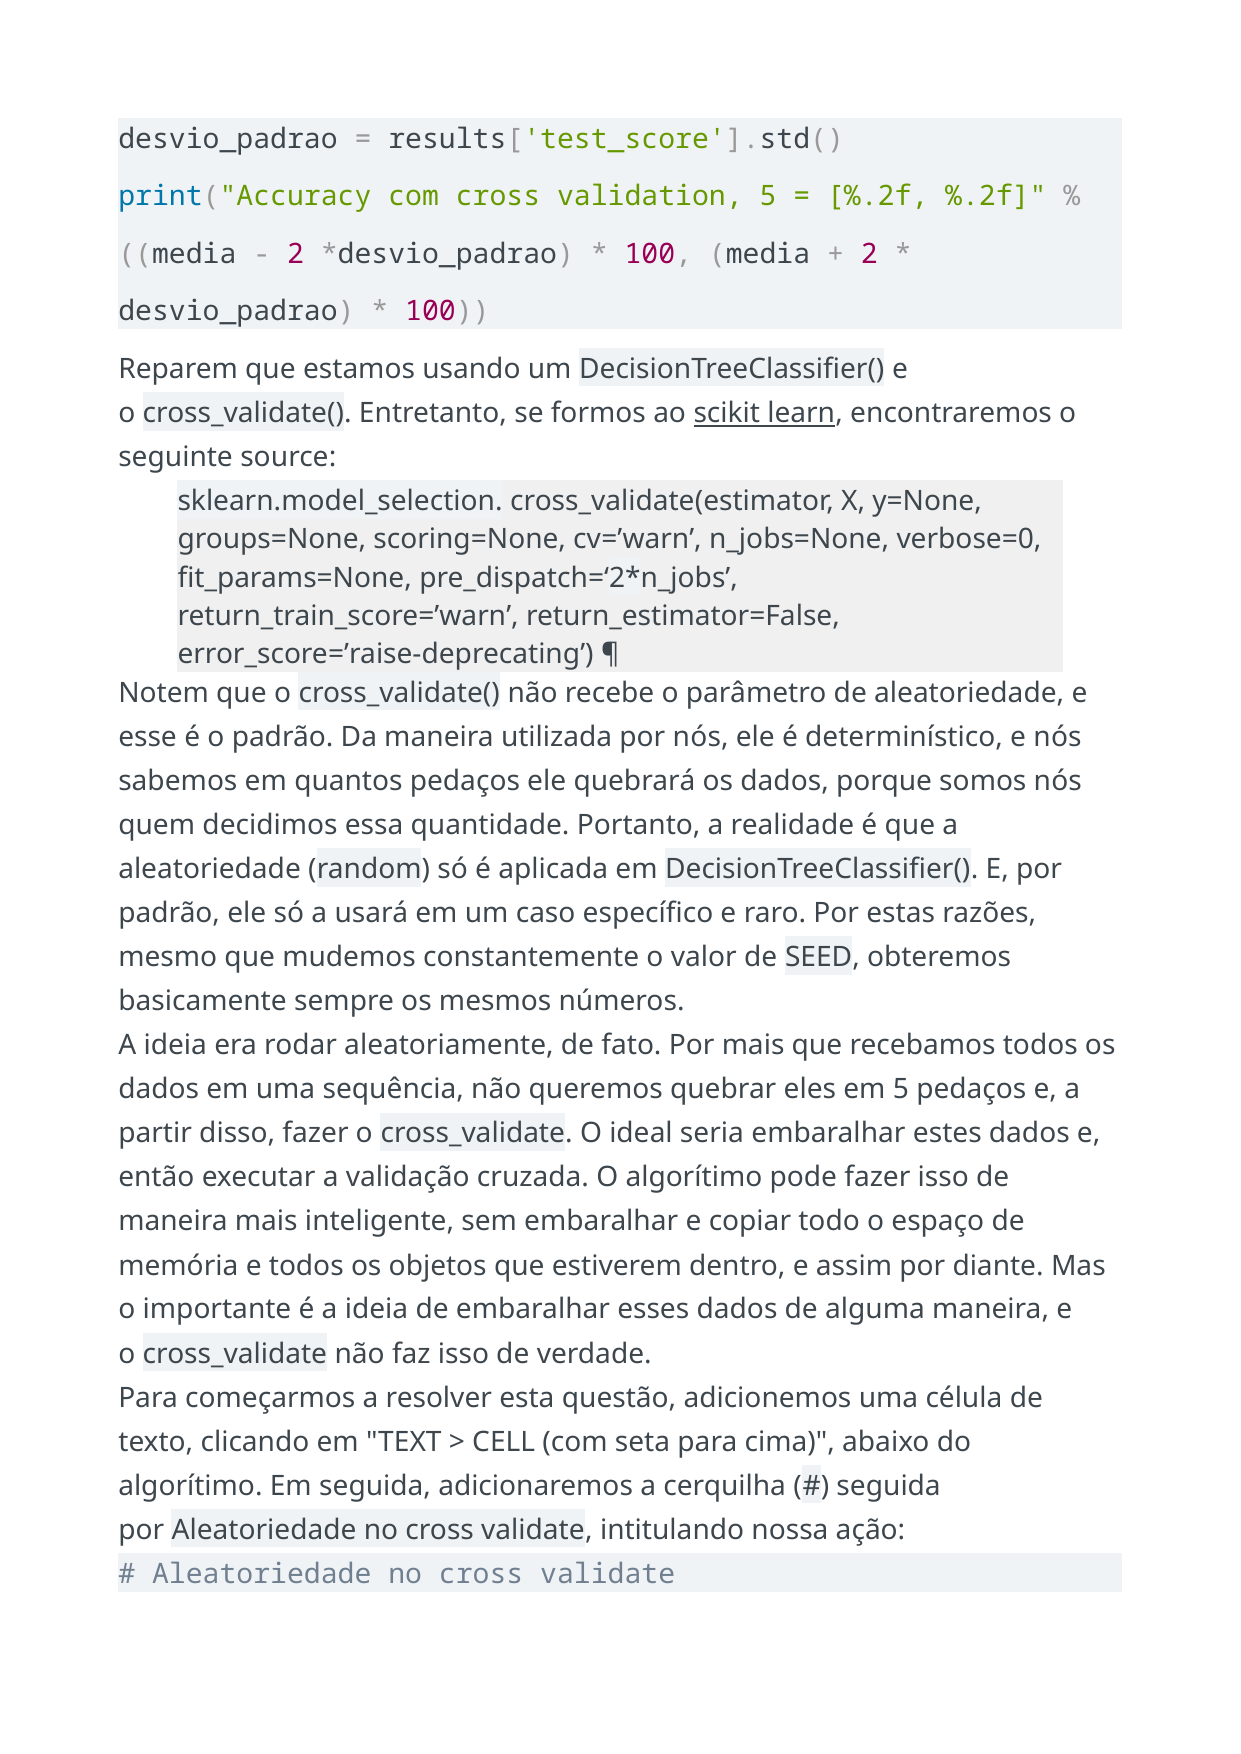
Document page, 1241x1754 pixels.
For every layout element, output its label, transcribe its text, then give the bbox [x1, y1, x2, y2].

text Reparem que estamos usando um DecisionTreeClassifier() e o cross_validate(). Entretanto, se formos ao scikit learn, encontraremos o seguinte source: [118, 348, 1122, 474]
text sklearn.model_selection. cross_validate(estimator, X, y=None, groups=None, scoring=None, cv=’warn’, n_jobs=None, verbose=0, fit_params=None, pre_dispatch=‘2*n_jobs’, return_train_score=’warn’, return_estimator=False, error_score=’raise-deprecating’) ¶ [177, 480, 1063, 672]
text Notem que o cross_validate() não recebe o parâmetro de aleatoriedade, e esse é o padrão. Da maneira utilizada por nós, ele é determinístico, e nós sabemos em quantos pedaços ele quebrará os dados, porque somos nós quem decidimos essa quantidade. Portanto, a realidade é que a aleatoriedade (random) só é aplicada em DecisionTreeClassifier(). E, por padrão, ele só a usará em um caso específico e raro. Por estas razões, mesmo que mudemos constantemente o valor de SEED, obteremos basicamente sempre os mesmos números. [118, 672, 1122, 1019]
text Para começarmos a resolver esta questão, adicionemos uma célula de texto, clicando em "TEXT > CELL (com seta para cima)", abaixo do algorítimo. Em seguida, adicionaremos a cerquilha (#) seguida por Aleatoriedade no cross validate, intitulando nossa ação: [118, 1377, 1122, 1547]
text # Aleatoriedade no cross validate [118, 1553, 1122, 1592]
text A ideia era rodar aleatoriamente, de fato. Por mais que recebamos todos os dados em uma sequência, não queremos quebrar eles em 5 pedaços e, a partir disso, fazer o cross_validate. O ideal seria embaralhar estes dados e, então executar a validação cruzada. O algorítimo pode fazer isso de maneira mais inteligente, sem embaralhar e copiar todo o espaço de memória e todos os objetos que estiverem dentro, e assim por diante. Mas o importante é a ideia de embaralhar esses dados de alguma maneira, e o cross_validate não faz isso de verdade. [118, 1024, 1122, 1371]
text print("Accuracy com cross validation, 5 = [%.2f, %.2f]" % ((media - 2 *desvio_padrao) * 100, (media + 2 * desvio_padrao) * 100)) [118, 176, 1122, 329]
text desvio_padrao = results['test_score'].std() [118, 118, 1122, 156]
